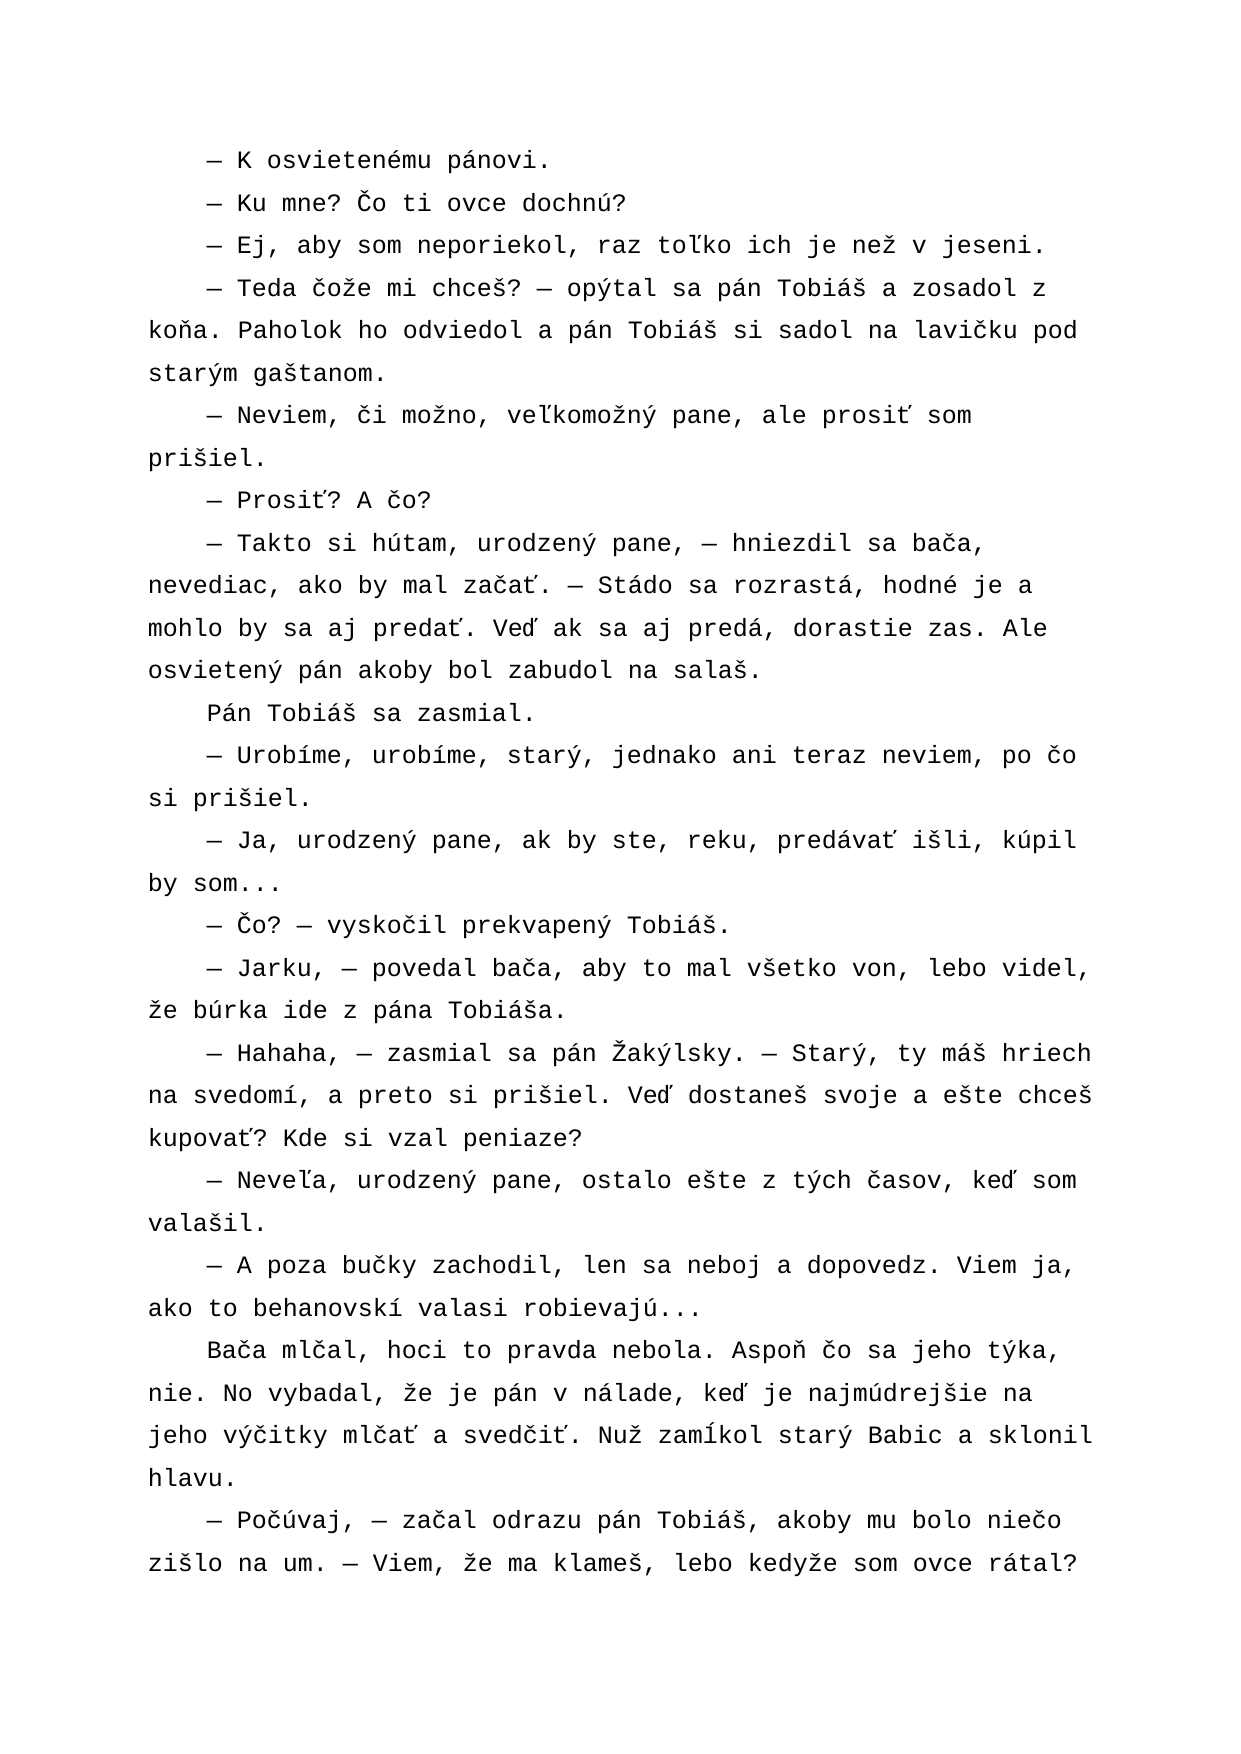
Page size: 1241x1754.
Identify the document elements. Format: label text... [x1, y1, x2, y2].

text — Prosiť? A čo? [148, 488, 1093, 516]
text — Teda čože mi chceš? — opýtal sa pán Tobiáš a zosadol z koňa. Paholok ho odviedol a pán Tobiáš si sadol na lavičku pod starým gaštanom. [148, 275, 1093, 388]
text — Jarku, — povedal bača, aby to mal všetko von, lebo videl, že búrka ide z pána Tobiáša. [148, 955, 1093, 1026]
text — Hahaha, — zasmial sa pán Žakýlsky. — Starý, ty máš hriech na svedomí, a preto si prišiel. Veď dostaneš svoje a ešte chceš kupovať? Kde si vzal peniaze? [148, 1040, 1093, 1153]
text Pán Tobiáš sa zasmial. [148, 700, 1093, 728]
text — Počúvaj, — začal odrazu pán Tobiáš, akoby mu bolo niečo zišlo na um. — Viem, že ma klameš, lebo kedyže som ovce rátal? [148, 1508, 1093, 1578]
text — Neveľa, urodzený pane, ostalo ešte z tých časov, keď som valašil. [148, 1168, 1093, 1238]
text — Urobíme, urobíme, starý, jednako ani teraz neviem, po čo si prišiel. [148, 743, 1093, 813]
text — A poza bučky zachodil, len sa neboj a dopovedz. Viem ja, ako to behanovskí valasi robievajú... [148, 1253, 1093, 1323]
text — K osvietenému pánovi. [148, 148, 1093, 176]
text — Ej, aby som neporiekol, raz toľko ich je než v jeseni. [148, 233, 1093, 261]
text — Ku mne? Čo ti ovce dochnú? [148, 190, 1093, 218]
text Bača mlčal, hoci to pravda nebola. Aspoň čo sa jeho týka, nie. No vybadal, že je pán v nálade, keď je najmúdrejšie na jeho výčitky mlčať a svedčiť. Nuž zamĺkol starý Babic a sklonil hlavu. [148, 1338, 1093, 1493]
text — Čo? — vyskočil prekvapený Tobiáš. [148, 913, 1093, 941]
text — Takto si hútam, urodzený pane, — hniezdil sa bača, nevediac, ako by mal začať. — Stádo sa rozrastá, hodné je a mohlo by sa aj predať. Veď ak sa aj predá, dorastie zas. Ale osvietený pán akoby bol zabudol na salaš. [148, 530, 1093, 686]
text — Ja, urodzený pane, ak by ste, reku, predávať išli, kúpil by som... [148, 828, 1093, 898]
text — Neviem, či možno, veľkomožný pane, ale prosiť som prišiel. [148, 403, 1093, 473]
